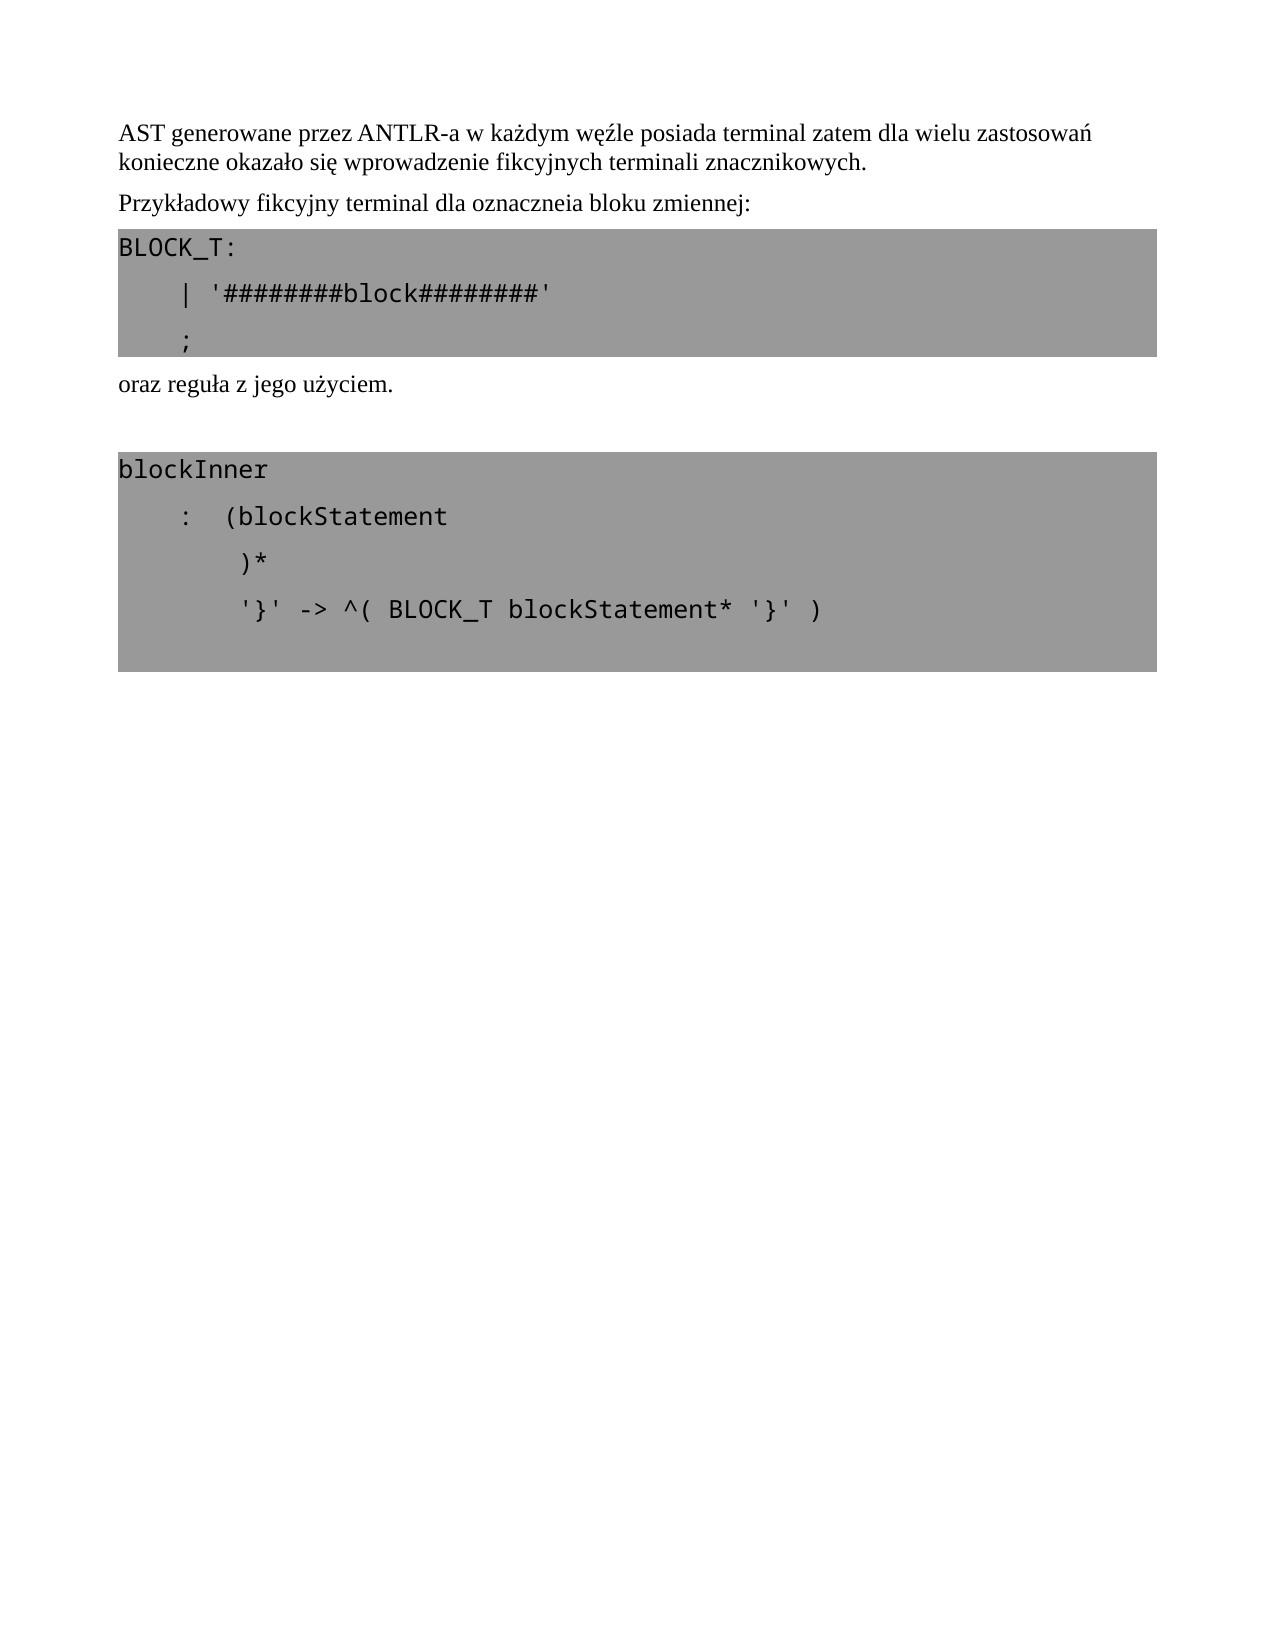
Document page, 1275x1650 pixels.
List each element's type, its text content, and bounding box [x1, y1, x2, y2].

text ; [118, 322, 1157, 357]
text Przykładowy fikcyjny terminal dla oznaczneia bloku zmiennej: [118, 188, 1157, 217]
text oraz reguła z jego użyciem. [118, 369, 1157, 398]
text blockInner [118, 452, 1157, 486]
text '}' -> ^( BLOCK_T blockStatement* '}' ) [118, 591, 1157, 625]
text AST generowane przez ANTLR-a w każdym węźle posiada terminal zatem dla wielu zastosowań konieczne okazało się wprowadzenie fikcyjnych terminali znacznikowych. [118, 118, 1157, 176]
text | '########block########' [118, 276, 1157, 310]
text )* [118, 545, 1157, 579]
text BLOCK_T: [118, 229, 1157, 263]
text : (blockStatement [118, 498, 1157, 532]
